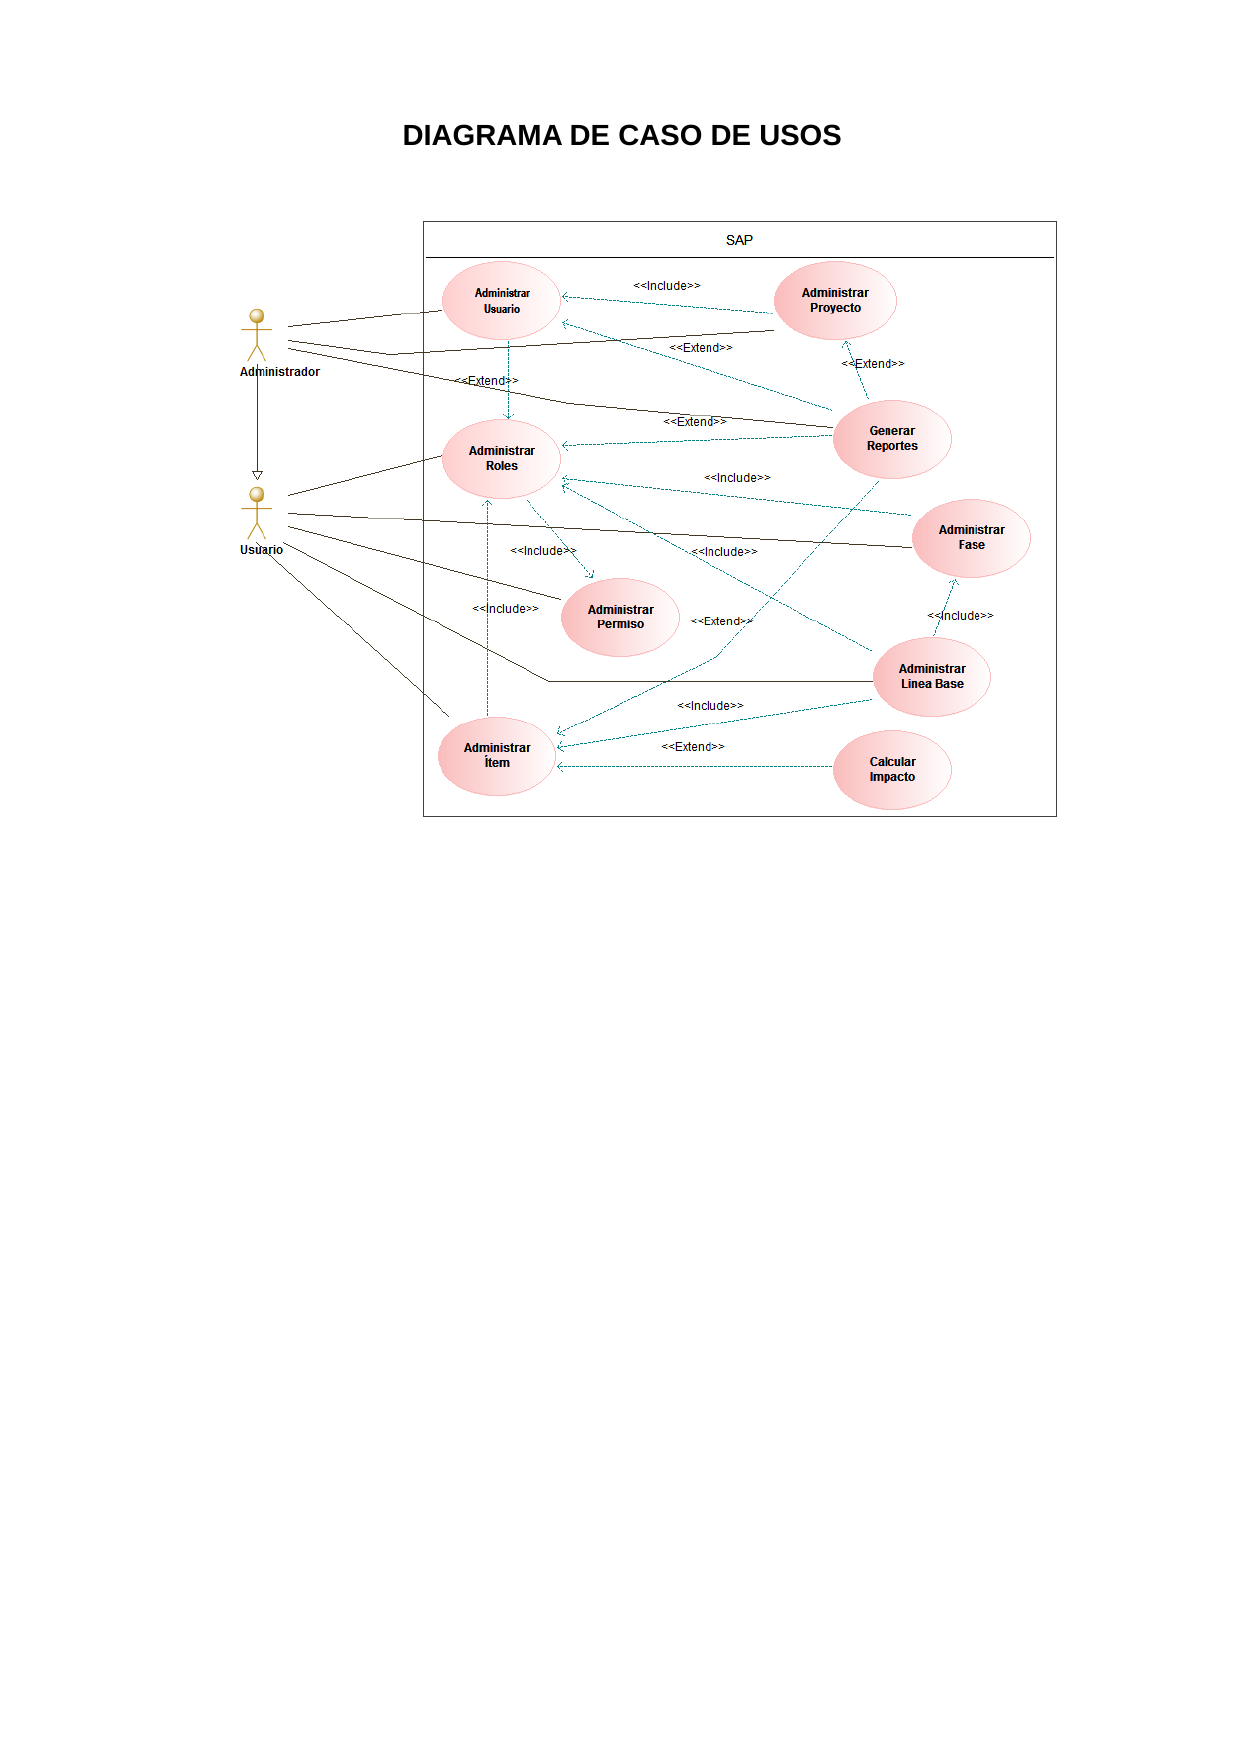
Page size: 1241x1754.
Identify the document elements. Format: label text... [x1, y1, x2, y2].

list DIAGRAMA DE CASO DE USOS [122, 118, 1122, 152]
picture [174, 211, 1066, 826]
